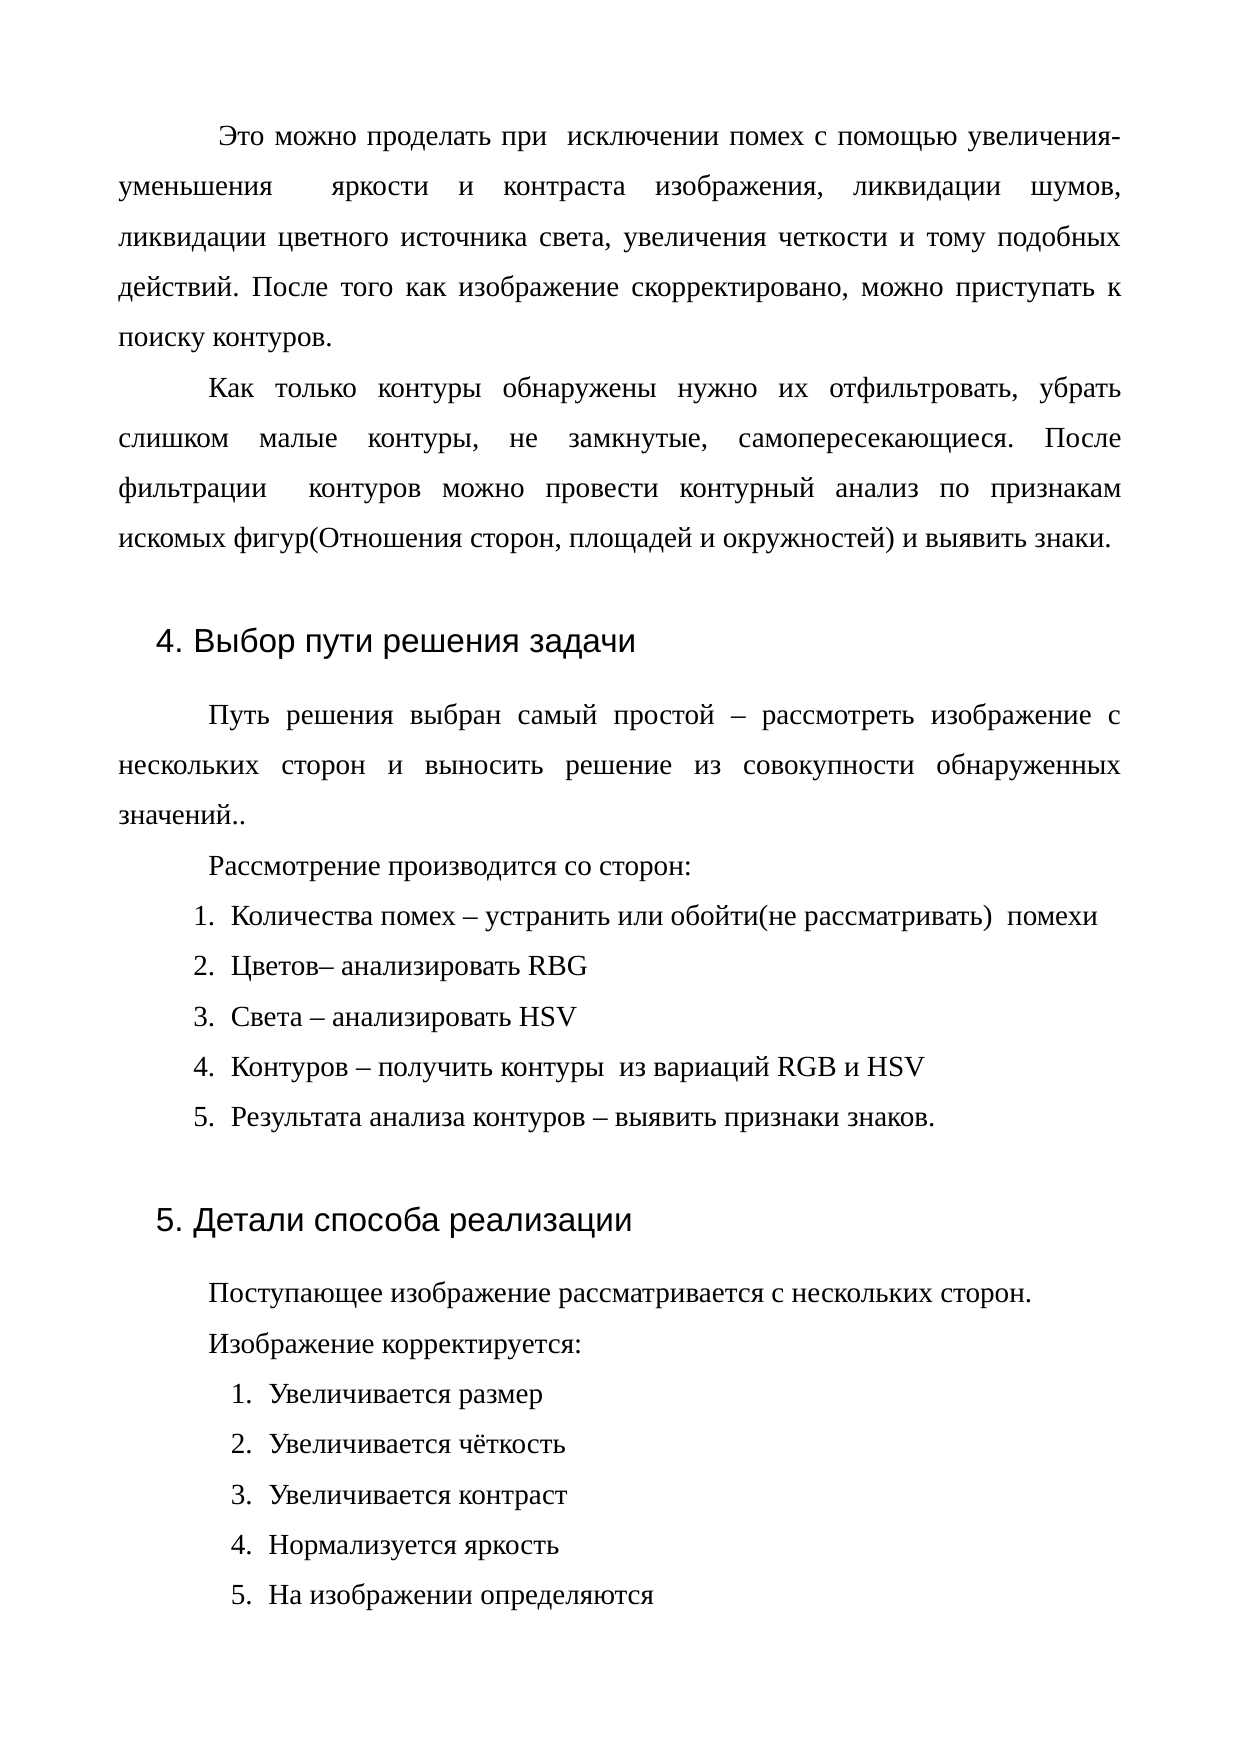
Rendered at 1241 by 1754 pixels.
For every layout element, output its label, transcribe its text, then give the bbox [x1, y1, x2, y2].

text Изображение корректируется: [118, 1326, 1122, 1359]
text Рассмотрение производится со сторон: [118, 848, 1122, 881]
list Нормализуется яркость [231, 1527, 1122, 1561]
text Это можно проделать при исключении помех с помощью увеличения-уменьшения яркости и контраста изображения, ликвидации шумов, ликвидации цветного источника света, увеличения четкости и тому подобных действий. После того как изображение скорректировано, можно приступать к поиску контуров. [118, 118, 1122, 353]
list Контуров – получить контуры из вариаций RGB и HSV [193, 1049, 1122, 1083]
list На изображении определяются [231, 1577, 1122, 1611]
list Увеличивается размер [231, 1376, 1122, 1410]
list Количества помех – устранить или обойти(не рассматривать) помехи [193, 898, 1122, 932]
list Увеличивается чёткость [231, 1427, 1122, 1460]
subtitle Выбор пути решения задачи [156, 621, 1122, 660]
subtitle Детали способа реализации [156, 1200, 1122, 1238]
list Результата анализа контуров – выявить признаки знаков. [193, 1099, 1122, 1133]
list Света – анализировать HSV [193, 999, 1122, 1032]
text Путь решения выбран самый простой – рассмотреть изображение с нескольких сторон и выносить решение из совокупности обнаруженных значений.. [118, 697, 1122, 831]
list Увеличивается контраст [231, 1477, 1122, 1510]
text Поступающее изображение рассматривается с нескольких сторон. [118, 1276, 1122, 1309]
text Как только контуры обнаружены нужно их отфильтровать, убрать слишком малые контуры, не замкнутые, самопересекающиеся. После фильтрации контуров можно провести контурный анализ по признакам искомых фигур(Отношения сторон, площадей и окружностей) и выявить знаки. [118, 370, 1122, 554]
list Цветов– анализировать RBG [193, 948, 1122, 982]
